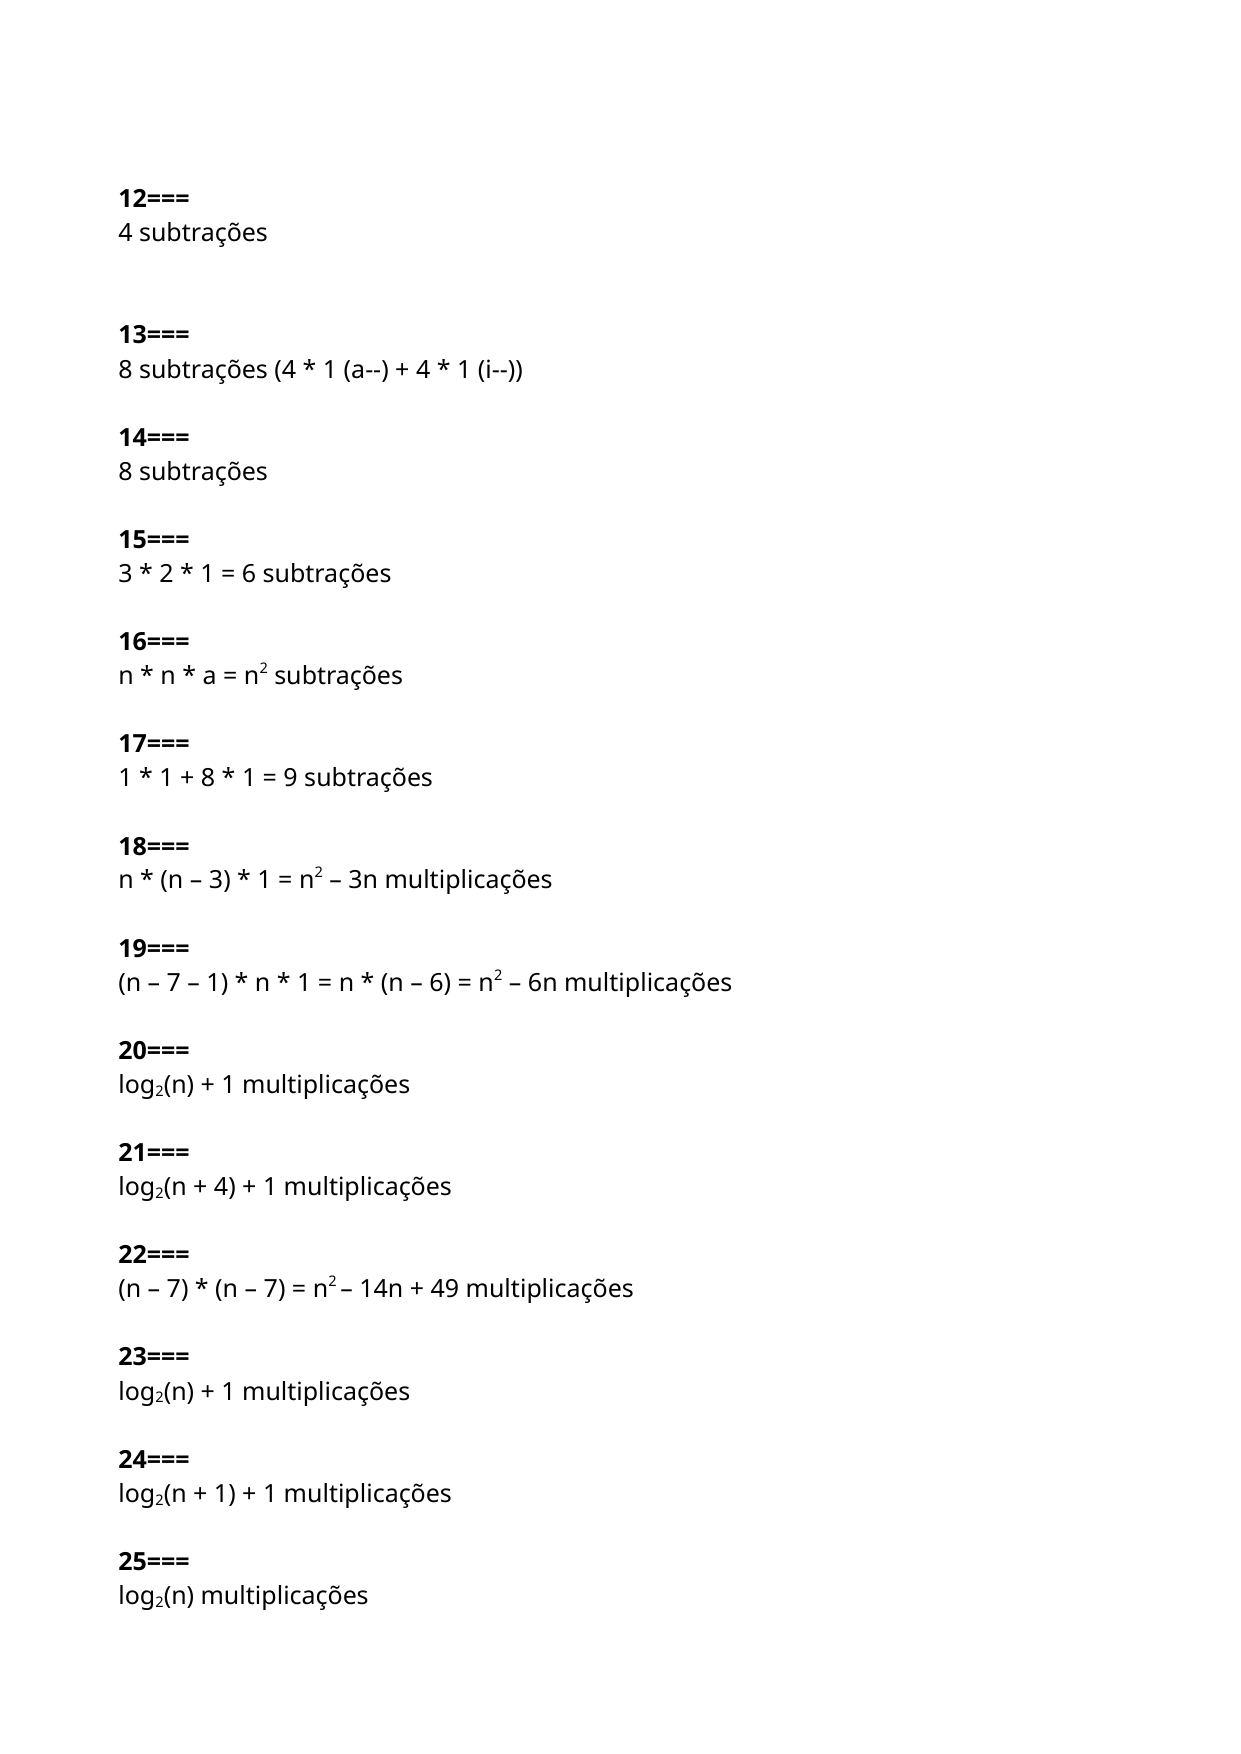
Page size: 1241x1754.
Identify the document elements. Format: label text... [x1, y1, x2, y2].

text log2(n) + 1 multiplicações [118, 1067, 1122, 1101]
text 8 subtrações (4 * 1 (a--) + 4 * 1 (i--)) [118, 351, 1122, 385]
text 23=== [118, 1339, 1122, 1373]
text (n – 7 – 1) * n * 1 = n * (n – 6) = n2 – 6n multiplicações [118, 964, 1122, 998]
text 22=== [118, 1237, 1122, 1271]
text 14=== [118, 419, 1122, 453]
text 4 subtrações [118, 215, 1122, 249]
text 21=== [118, 1135, 1122, 1169]
text 8 subtrações [118, 453, 1122, 487]
text 16=== [118, 624, 1122, 658]
text 15=== [118, 522, 1122, 556]
text n * n * a = n2 subtrações [118, 658, 1122, 692]
text log2(n) + 1 multiplicações [118, 1373, 1122, 1407]
text 18=== [118, 828, 1122, 862]
text n * (n – 3) * 1 = n2 – 3n multiplicações [118, 862, 1122, 896]
text log2(n + 4) + 1 multiplicações [118, 1169, 1122, 1203]
text 1 * 1 + 8 * 1 = 9 subtrações [118, 760, 1122, 794]
text 20=== [118, 1032, 1122, 1067]
text log2(n) multiplicações [118, 1577, 1122, 1612]
text log2(n + 1) + 1 multiplicações [118, 1475, 1122, 1509]
text (n – 7) * (n – 7) = n2 – 14n + 49 multiplicações [118, 1271, 1122, 1305]
text 13=== [118, 317, 1122, 351]
text 12=== [118, 181, 1122, 215]
text 19=== [118, 930, 1122, 964]
text 17=== [118, 726, 1122, 760]
text 24=== [118, 1441, 1122, 1475]
text 25=== [118, 1543, 1122, 1577]
text 3 * 2 * 1 = 6 subtrações [118, 556, 1122, 590]
